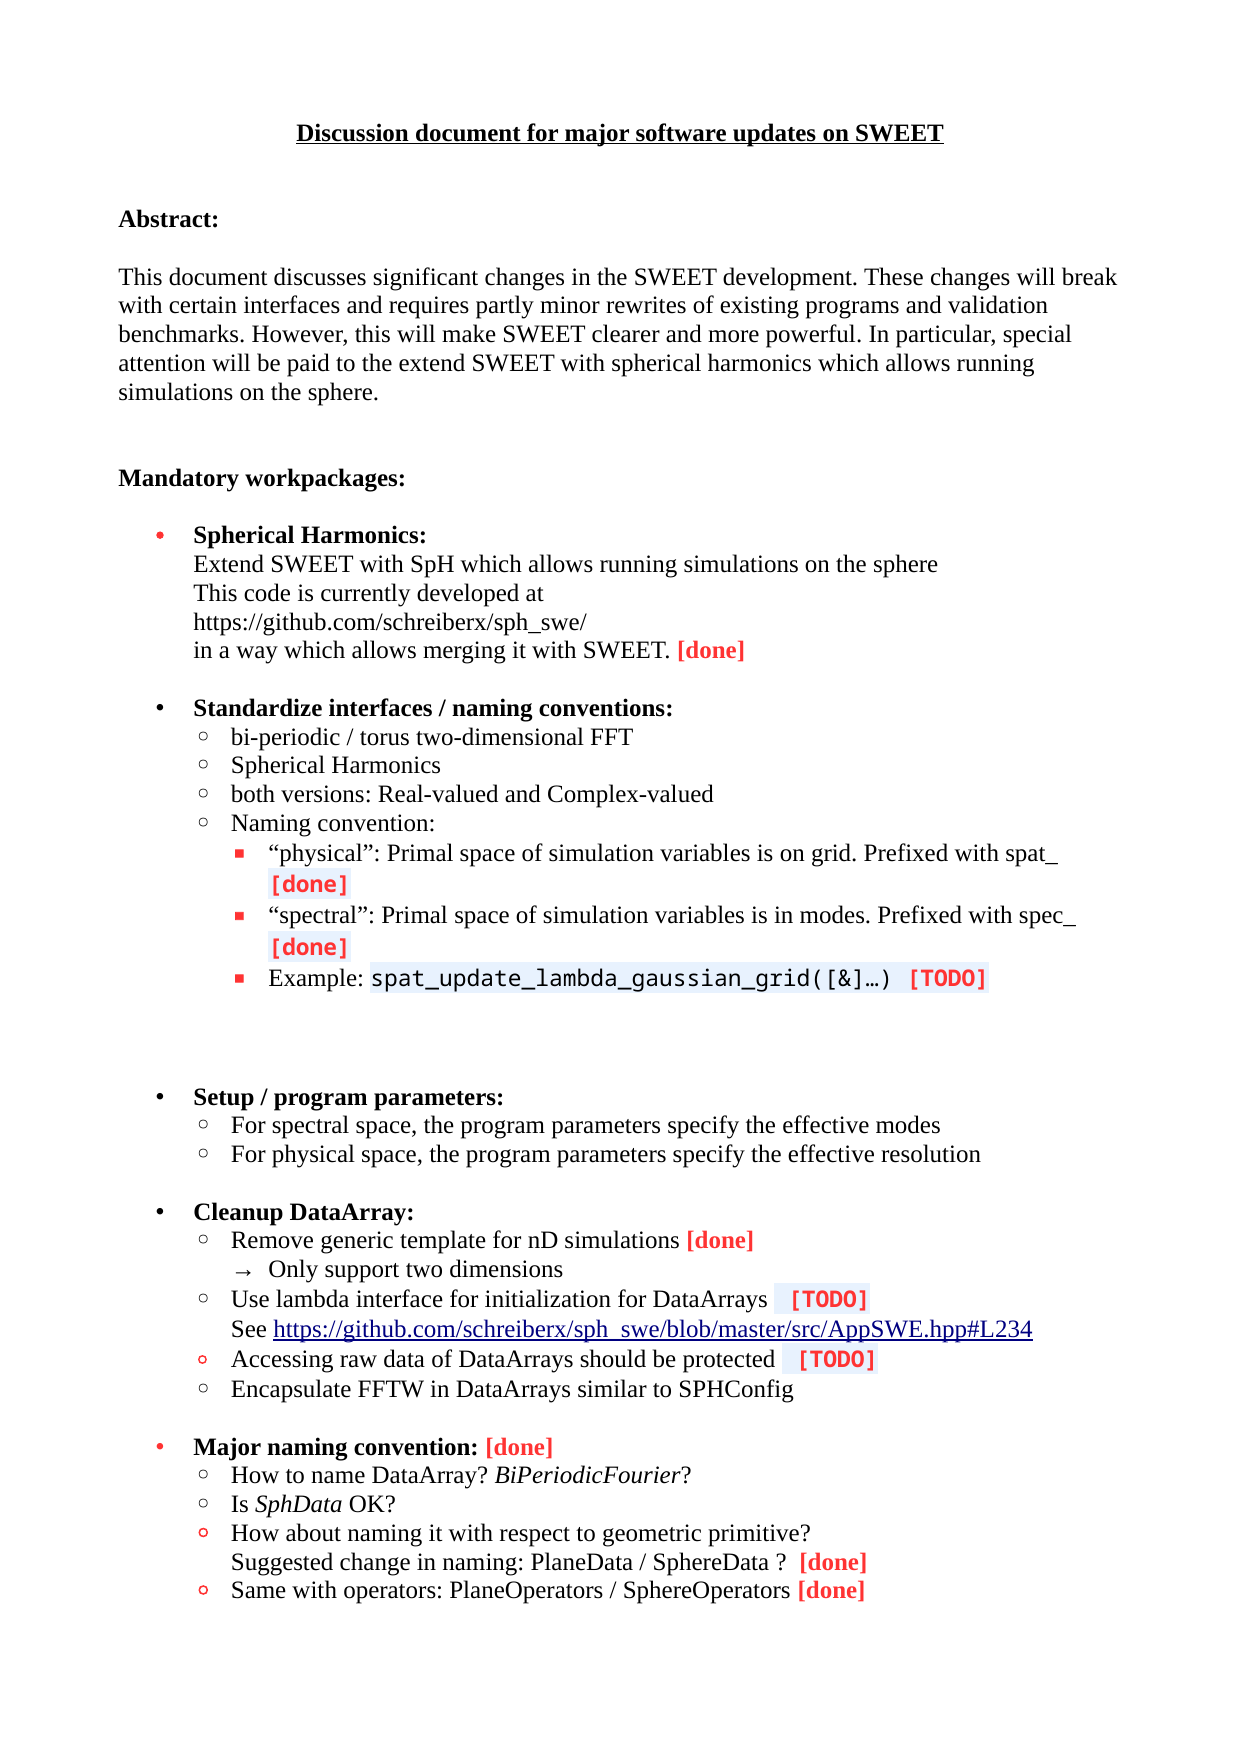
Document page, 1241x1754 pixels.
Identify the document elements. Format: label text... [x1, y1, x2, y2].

list How about naming it with respect to geometric primitive? Suggested change in naming: PlaneData / SphereData ? [done] [193, 1518, 1122, 1576]
list Major naming convention: [done] [156, 1432, 1122, 1461]
list For physical space, the program parameters specify the effective resolution [193, 1139, 1122, 1168]
list bi-periodic / torus two-dimensional FFT [193, 722, 1122, 751]
list Use lambda interface for initialization for DataArrays [TODO] See https://github.com/schreiberx/sph_swe/blob/master/src/AppSWE.hpp#L234 [193, 1283, 1122, 1343]
text Discussion document for major software updates on SWEET [118, 118, 1122, 147]
list Spherical Harmonics [193, 751, 1122, 779]
list Cleanup DataArray: [156, 1197, 1122, 1226]
text Abstract: [118, 204, 1122, 233]
list both versions: Real-valued and Complex-valued [193, 779, 1122, 808]
list Naming convention: [193, 808, 1122, 837]
list Accessing raw data of DataArrays should be protected [TODO] [193, 1343, 1122, 1374]
list Standardize interfaces / naming conventions: [156, 693, 1122, 722]
list “spectral”: Primal space of simulation variables is in modes. Prefixed with spec_ [done] [231, 899, 1122, 962]
list “physical”: Primal space of simulation variables is on grid. Prefixed with spat_ [done] [231, 837, 1122, 899]
list Same with operators: PlaneOperators / SphereOperators [done] [193, 1576, 1122, 1604]
list Encapsulate FFTW in DataArrays similar to SPHConfig [193, 1374, 1122, 1403]
list For spectral space, the program parameters specify the effective modes [193, 1111, 1122, 1139]
list Remove generic template for nD simulations [done] → Only support two dimensions [193, 1226, 1122, 1283]
list Is SphData OK? [193, 1489, 1122, 1518]
list Setup / program parameters: [156, 1082, 1122, 1111]
text This document discusses significant changes in the SWEET development. These changes will break with certain interfaces and requires partly minor rewrites of existing programs and validation benchmarks. However, this will make SWEET clearer and more powerful. In particular, special attention will be paid to the extend SWEET with spherical harmonics which allows running simulations on the sphere. [118, 262, 1122, 406]
list Spherical Harmonics: Extend SWEET with SpH which allows running simulations on the sphere This code is currently developed at https://github.com/schreiberx/sph_swe/ in a way which allows merging it with SWEET. [done] [156, 521, 1122, 664]
list How to name DataArray? BiPeriodicFourier? [193, 1461, 1122, 1489]
list Example: spat_update_lambda_gaussian_grid([&]…) [TODO] [231, 962, 1122, 993]
text Mandatory workpackages: [118, 463, 1122, 492]
